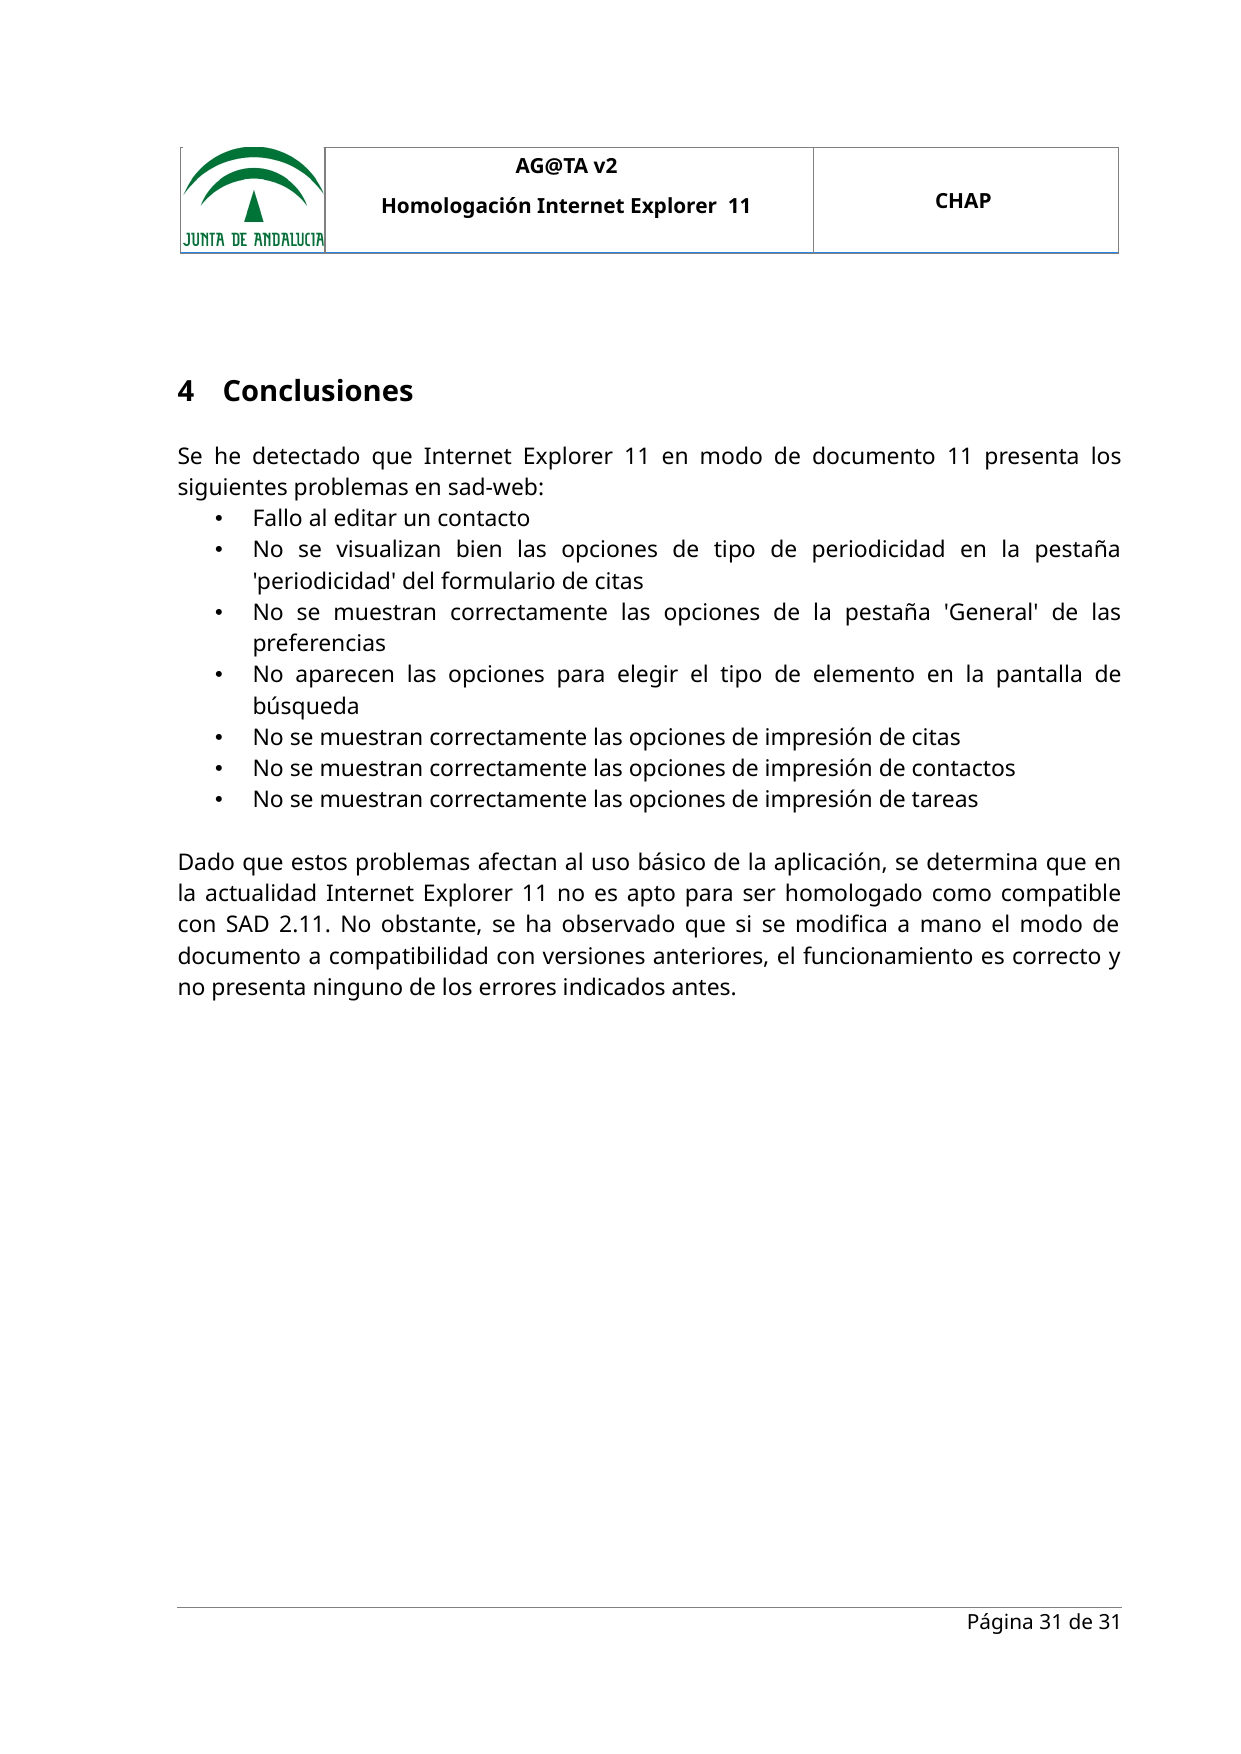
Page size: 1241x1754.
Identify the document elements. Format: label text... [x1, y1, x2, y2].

picture [183, 147, 324, 246]
list No se muestran correctamente las opciones de impresión de contactos [215, 752, 1122, 783]
list No se muestran correctamente las opciones de impresión de tareas [215, 783, 1122, 815]
list No se muestran correctamente las opciones de impresión de citas [215, 721, 1122, 752]
subtitle Conclusiones [177, 371, 1122, 410]
text Se he detectado que Internet Explorer 11 en modo de documento 11 presenta los siguientes problemas en sad-web: [177, 440, 1122, 502]
text Dado que estos problemas afectan al uso básico de la aplicación, se determina que en la actualidad Internet Explorer 11 no es apto para ser homologado como compatible con SAD 2.11. No obstante, se ha observado que si se modifica a mano el modo de documento a compatibilidad con versiones anteriores, el funcionamiento es correcto y no presenta ninguno de los errores indicados antes. [177, 846, 1122, 1002]
list No se muestran correctamente las opciones de la pestaña 'General' de las preferencias [215, 596, 1122, 658]
list No aparecen las opciones para elegir el tipo de elemento en la pantalla de búsqueda [215, 658, 1122, 721]
list No se visualizan bien las opciones de tipo de periodicidad en la pestaña 'periodicidad' del formulario de citas [215, 533, 1122, 596]
list Fallo al editar un contacto [215, 502, 1122, 533]
